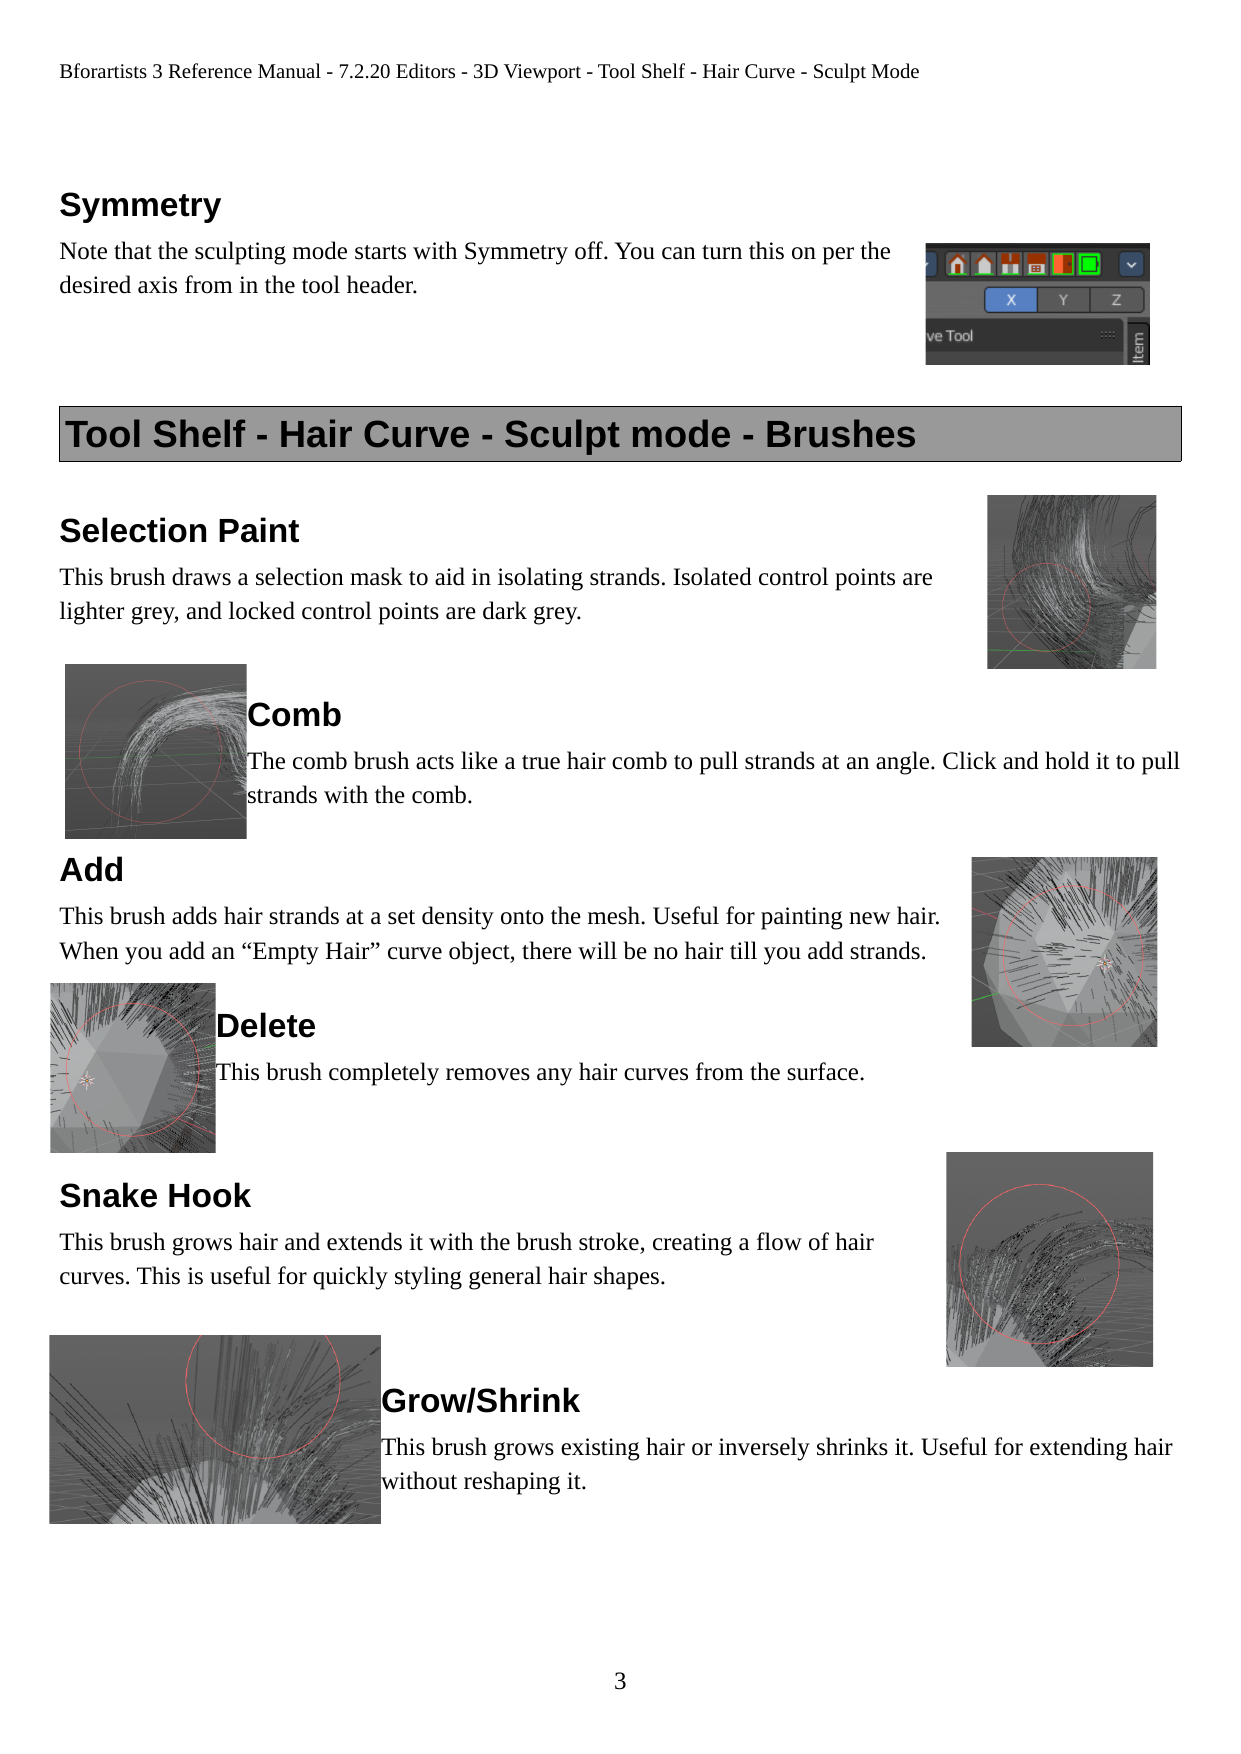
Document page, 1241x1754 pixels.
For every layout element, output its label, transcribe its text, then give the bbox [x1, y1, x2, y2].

picture [987, 495, 1157, 669]
text This brush grows existing hair or inversely shrinks it. Useful for extending hair without reshaping it. [381, 1432, 1181, 1495]
picture [65, 664, 247, 839]
picture [49, 1335, 381, 1524]
subtitle Snake Hook [59, 1176, 946, 1214]
text This brush draws a selection mask to aid in isolating strands. Isolated control points are lighter grey, and locked control points are dark grey. [59, 562, 987, 625]
subtitle Add [59, 850, 1181, 889]
subtitle Grow/Shrink [381, 1380, 1181, 1419]
subtitle [1154, 1176, 1181, 1214]
picture [50, 983, 216, 1153]
text The comb brush acts like a true hair comb to pull strands at an angle. Click and hold it to pull strands with the comb. [247, 746, 1181, 809]
text This brush grows hair and extends it with the brush stroke, creating a flow of hair curves. This is useful for quickly styling general hair shapes. [59, 1227, 946, 1290]
subtitle Symmetry [59, 184, 1181, 223]
subtitle [1158, 1006, 1181, 1044]
subtitle Comb [247, 695, 1181, 733]
subtitle Selection Paint [59, 510, 987, 549]
subtitle [1157, 510, 1181, 549]
picture [946, 1152, 1154, 1367]
table_header Tool Shelf - Hair Curve - Sculpt mode - Brushes [60, 407, 1181, 461]
picture [971, 857, 1158, 1047]
text Note that the sculpting mode starts with Symmetry off. You can turn this on per the desired axis from in the tool header. [59, 236, 1181, 299]
text This brush adds hair strands at a set density onto the mesh. Useful for painting new hair. When you add an “Empty Hair” curve object, there will be no hair till you add strands. [59, 901, 971, 964]
subtitle [59, 695, 65, 733]
text This brush completely removes any hair curves from the surface. [216, 1057, 1181, 1086]
picture [925, 243, 1150, 365]
subtitle Delete [216, 1006, 971, 1044]
